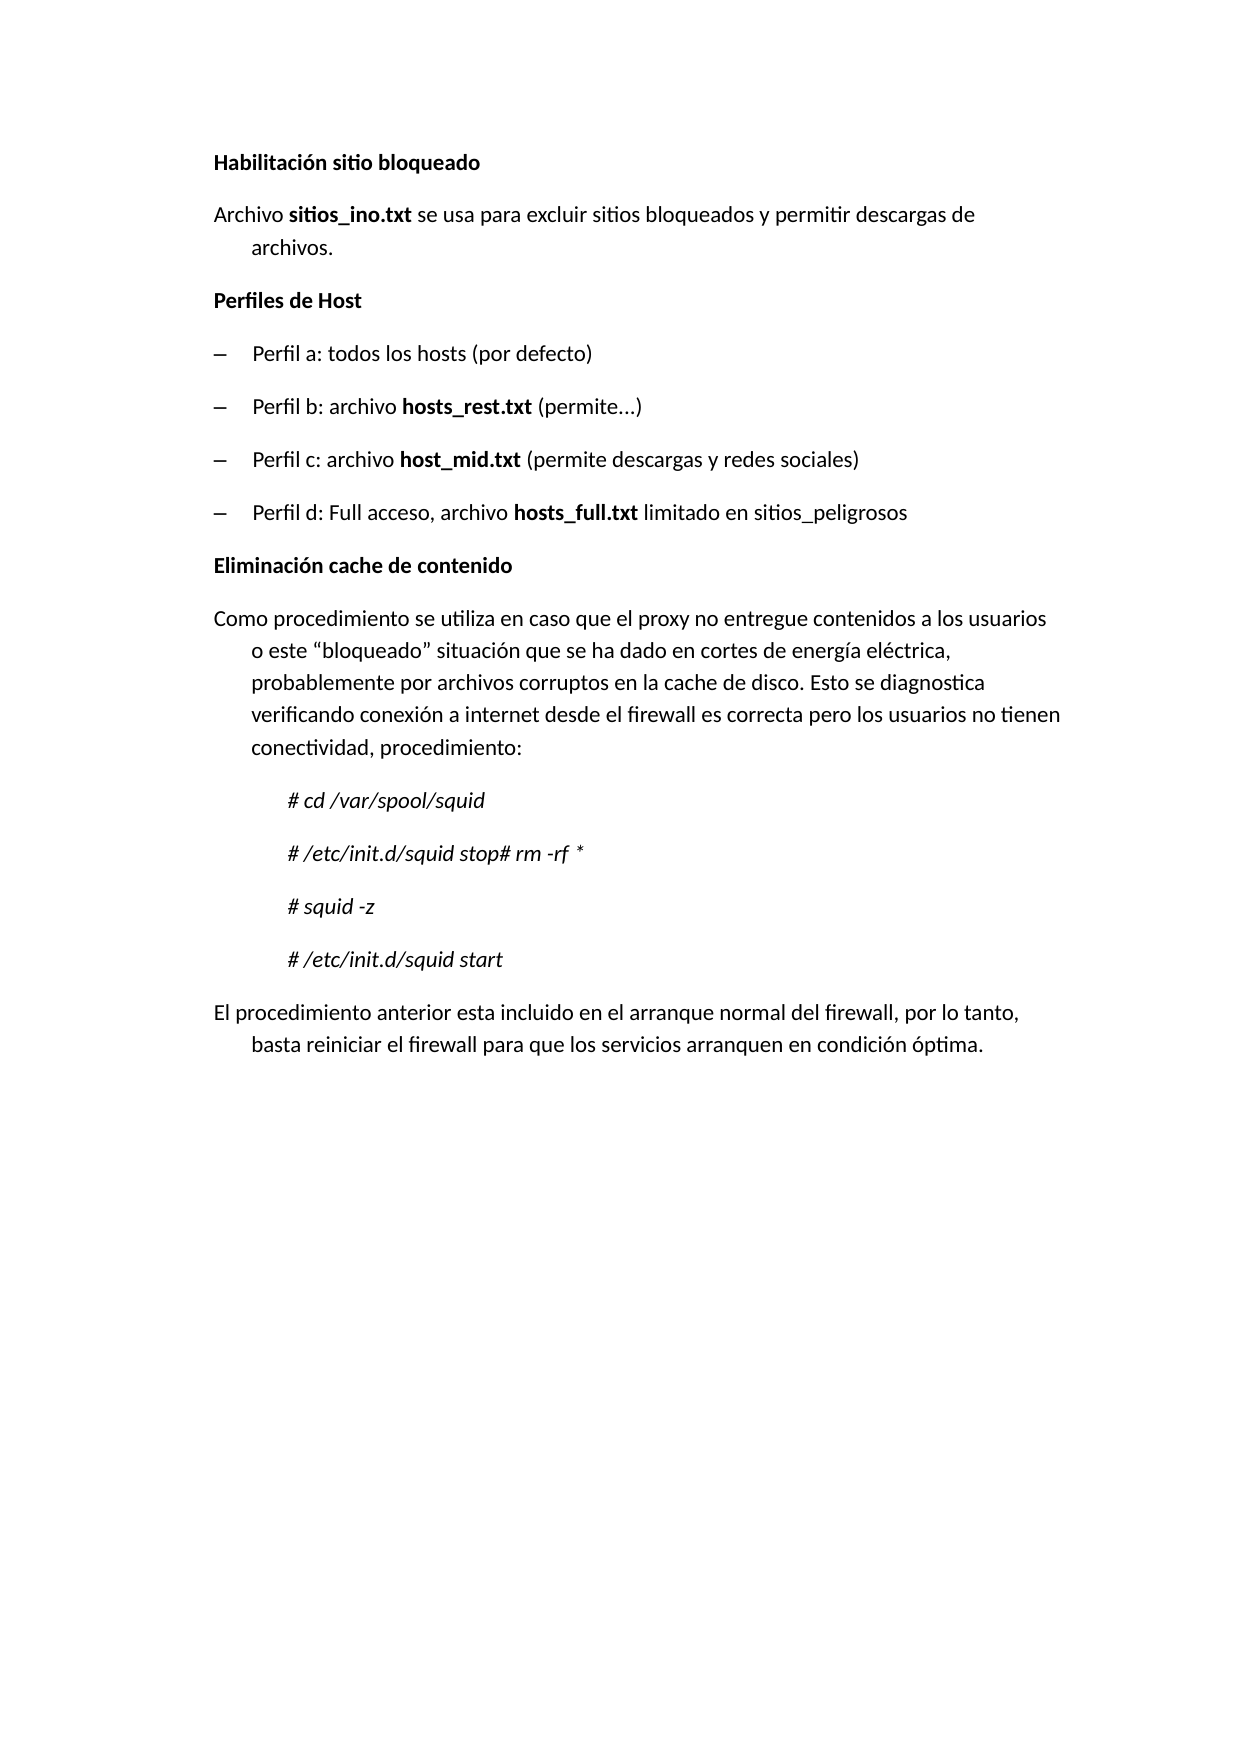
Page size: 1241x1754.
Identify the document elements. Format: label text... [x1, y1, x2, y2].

text Como procedimiento se utiliza en caso que el proxy no entregue contenidos a los usuarios o este “bloqueado” situación que se ha dado en cortes de energía eléctrica, probablemente por archivos corruptos en la cache de disco. Esto se diagnostica verificando conexión a internet desde el firewall es correcta pero los usuarios no tienen conectividad, procedimiento: [213, 604, 1063, 761]
list Perfil b: archivo hosts_rest.txt (permite...) [213, 392, 1063, 420]
text Habilitación sitio bloqueado [213, 148, 1063, 176]
text # /etc/init.d/squid start [287, 945, 1063, 973]
text Archivo sitios_ino.txt se usa para excluir sitios bloqueados y permitir descargas de archivos. [213, 201, 1063, 261]
text # cd /var/spool/squid [287, 786, 1063, 814]
text # squid -z [287, 892, 1063, 920]
text El procedimiento anterior esta incluido en el arranque normal del firewall, por lo tanto, basta reiniciar el firewall para que los servicios arranquen en condición óptima. [213, 998, 1063, 1058]
text Perfiles de Host [213, 286, 1063, 314]
text Eliminación cache de contenido [213, 551, 1063, 579]
list Perfil c: archivo host_mid.txt (permite descargas y redes sociales) [213, 445, 1063, 473]
text # /etc/init.d/squid stop# rm -rf * [287, 839, 1063, 867]
list Perfil d: Full acceso, archivo hosts_full.txt limitado en sitios_peligrosos [213, 498, 1063, 526]
list Perfil a: todos los hosts (por defecto) [213, 339, 1063, 367]
